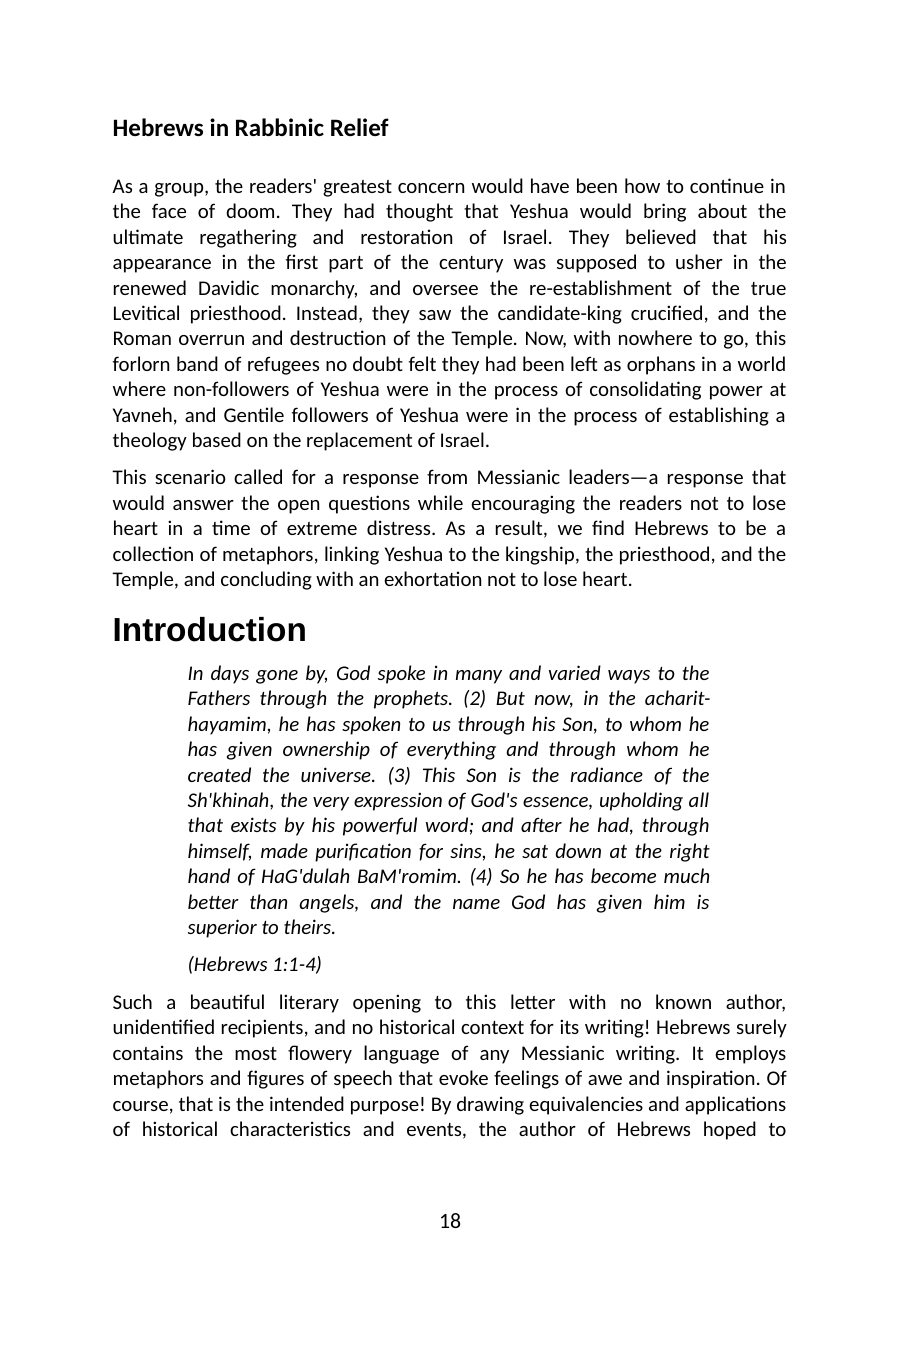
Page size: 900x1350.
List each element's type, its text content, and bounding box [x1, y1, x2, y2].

text This scenario called for a response from Messianic leaders—a response that would answer the open questions while encouraging the readers not to lose heart in a time of extreme distress. As a result, we find Hebrews to be a collection of metaphors, linking Yeshua to the kingship, the priesthood, and the Temple, and concluding with an exhortation not to lose heart. [112, 464, 787, 592]
text As a group, the readers' greatest concern would have been how to continue in the face of doom. They had thought that Yeshua would bring about the ultimate regathering and restoration of Israel. They believed that his appearance in the first part of the century was supposed to usher in the renewed Davidic monarchy, and oversee the re-establishment of the true Levitical priesthood. Instead, they saw the candidate-king crucified, and the Roman overrun and destruction of the Temple. Now, with nowhere to go, this forlorn band of refugees no doubt felt they had been left as orphans in a world where non-followers of Yeshua were in the process of consolidating power at Yavneh, and Gentile followers of Yeshua were in the process of establishing a theology based on the replacement of Israel. [112, 173, 787, 453]
subtitle Introduction [112, 610, 787, 648]
text In days gone by, God spoke in many and varied ways to the Fathers through the prophets. (2) But now, in the acharit-hayamim, he has spoken to us through his Son, to whom he has given ownership of everything and through whom he created the universe. (3) This Son is the radiance of the Sh'khinah, the very expression of God's essence, upholding all that exists by his powerful word; and after he had, through himself, made purification for sins, he sat down at the right hand of HaG'dulah BaM'romim. (4) So he has become much better than angels, and the name God has given him is superior to theirs. [187, 660, 712, 940]
text (Hebrews 1:1-4) [187, 952, 712, 977]
text Such a beautiful literary opening to this letter with no known author, unidentified recipients, and no historical context for its writing! Hebrews surely contains the most flowery language of any Messianic writing. It employs metaphors and figures of speech that evoke feelings of awe and inspiration. Of course, that is the intended purpose! By drawing equivalencies and applications of historical characteristics and events, the author of Hebrews hoped to [112, 989, 787, 1142]
